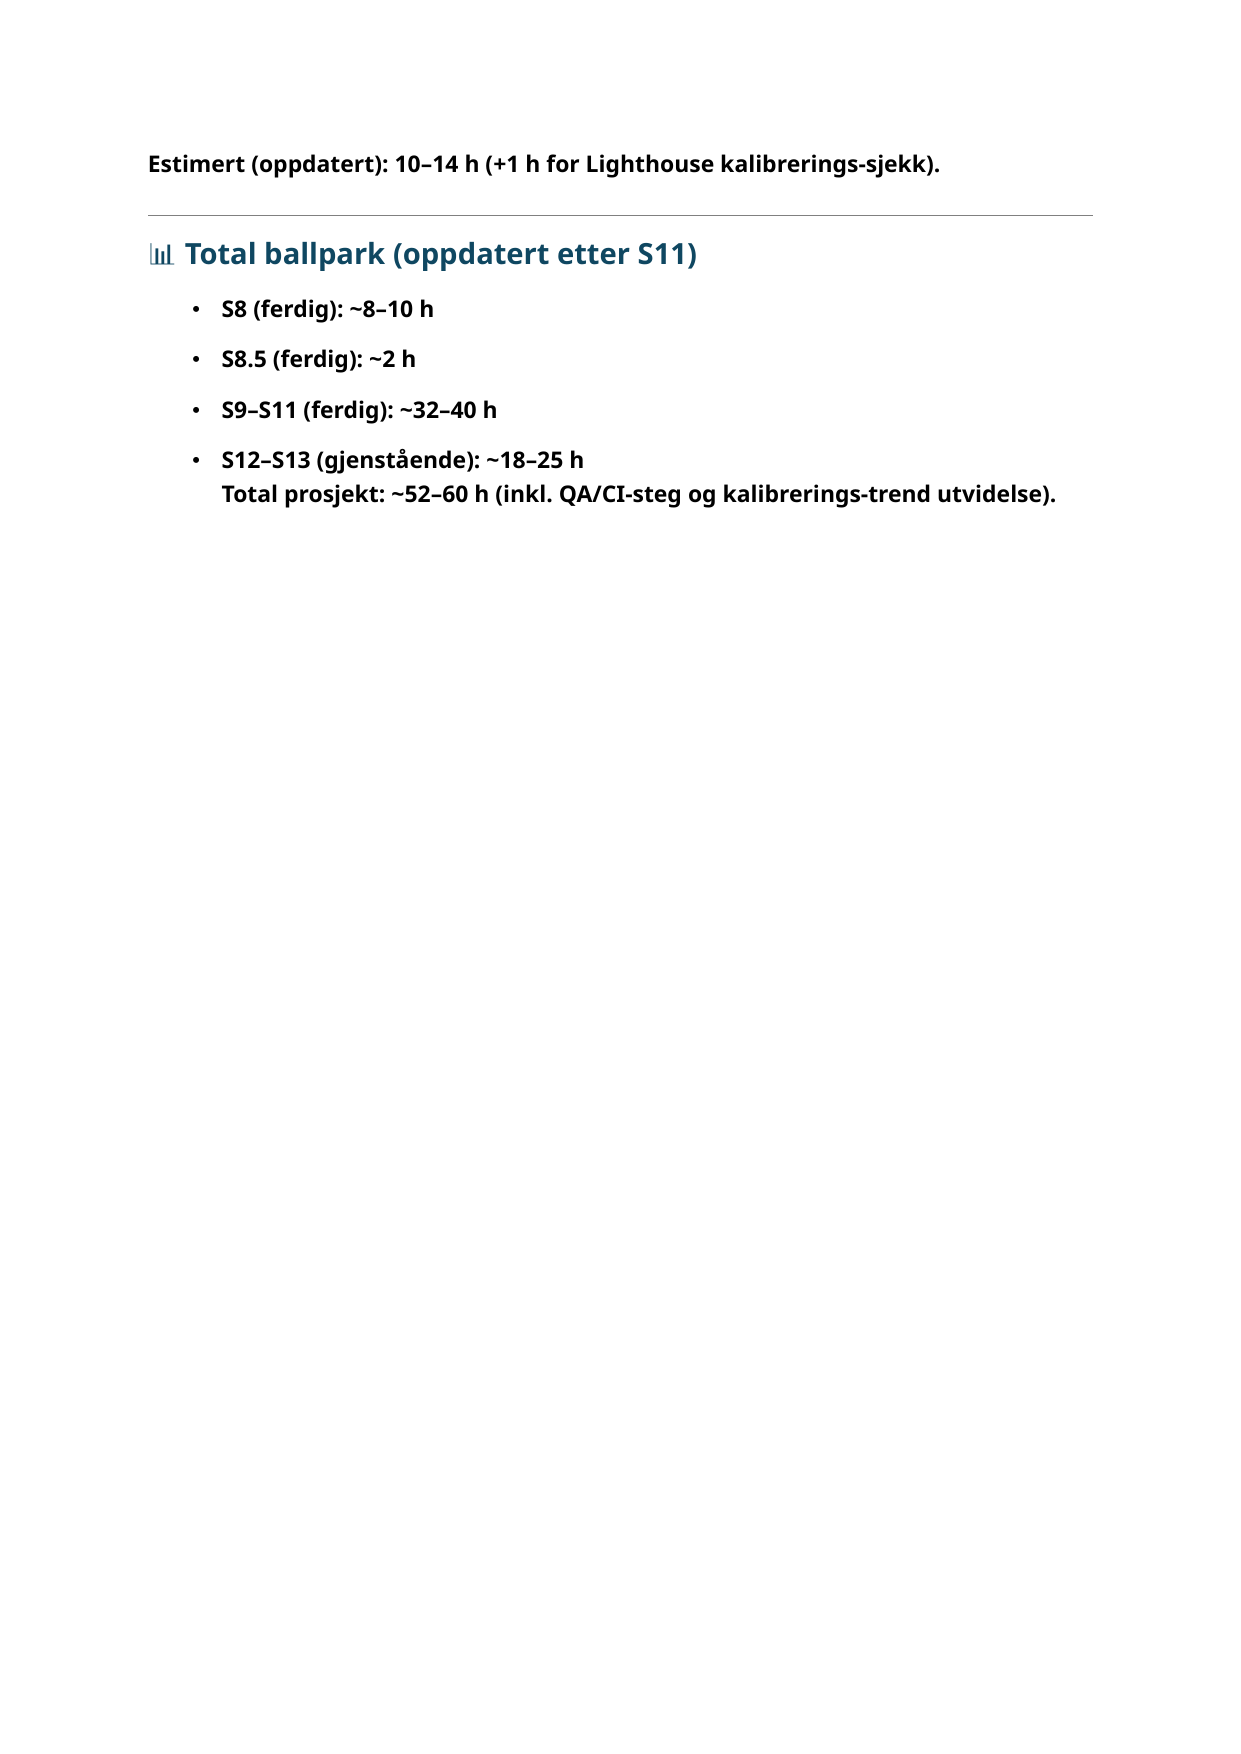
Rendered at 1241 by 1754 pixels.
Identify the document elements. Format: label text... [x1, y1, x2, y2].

list S12–S13 (gjenstående): ~18–25 h Total prosjekt: ~52–60 h (inkl. QA/CI-steg og kalibrerings-trend utvidelse). [192, 444, 1093, 509]
list S8.5 (ferdig): ~2 h [192, 343, 1093, 375]
list S8 (ferdig): ~8–10 h [192, 293, 1093, 324]
subtitle 📊 Total ballpark (oppdatert etter S11) [148, 233, 1093, 273]
list S9–S11 (ferdig): ~32–40 h [192, 394, 1093, 425]
text Estimert (oppdatert): 10–14 h (+1 h for Lighthouse kalibrerings-sjekk). [148, 148, 1093, 179]
